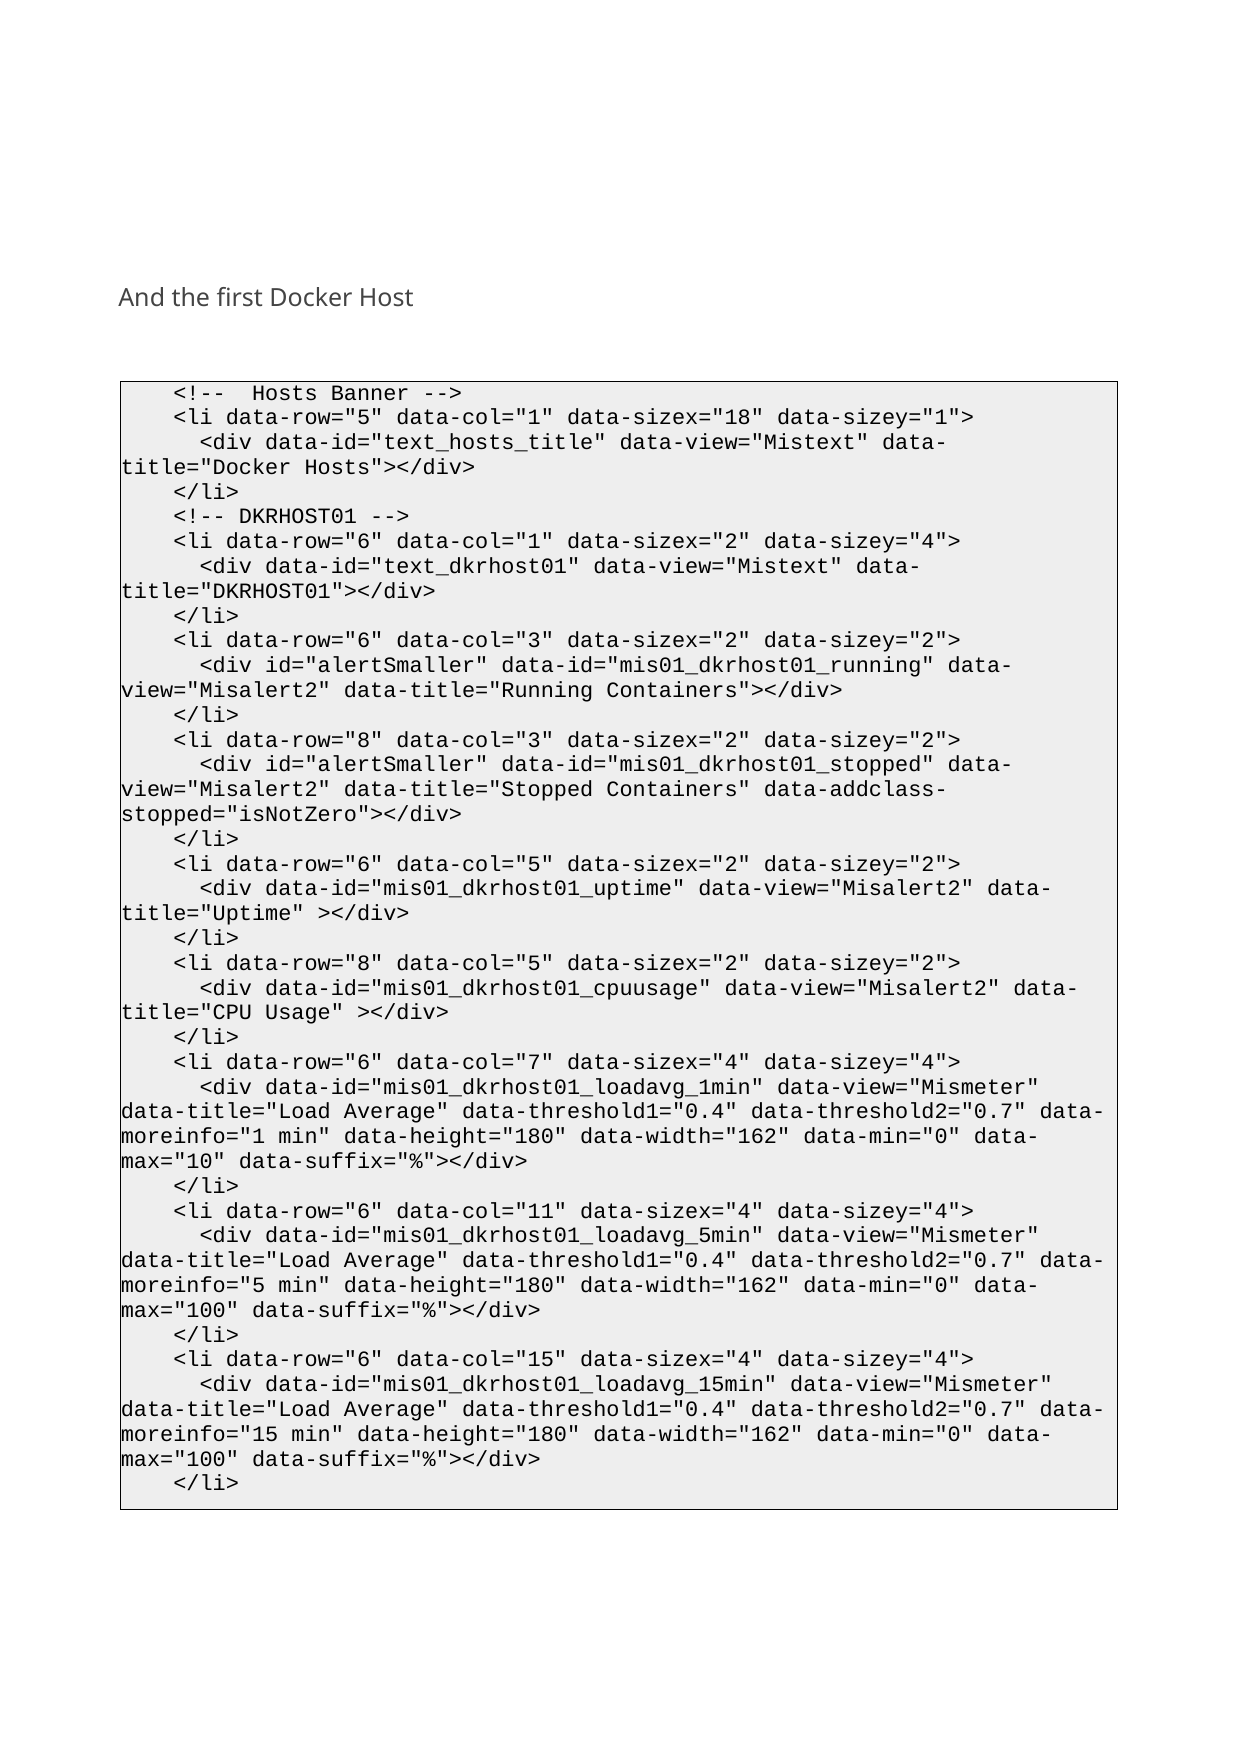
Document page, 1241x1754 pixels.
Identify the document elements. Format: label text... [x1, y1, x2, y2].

text And the first Docker Host [118, 279, 1122, 313]
